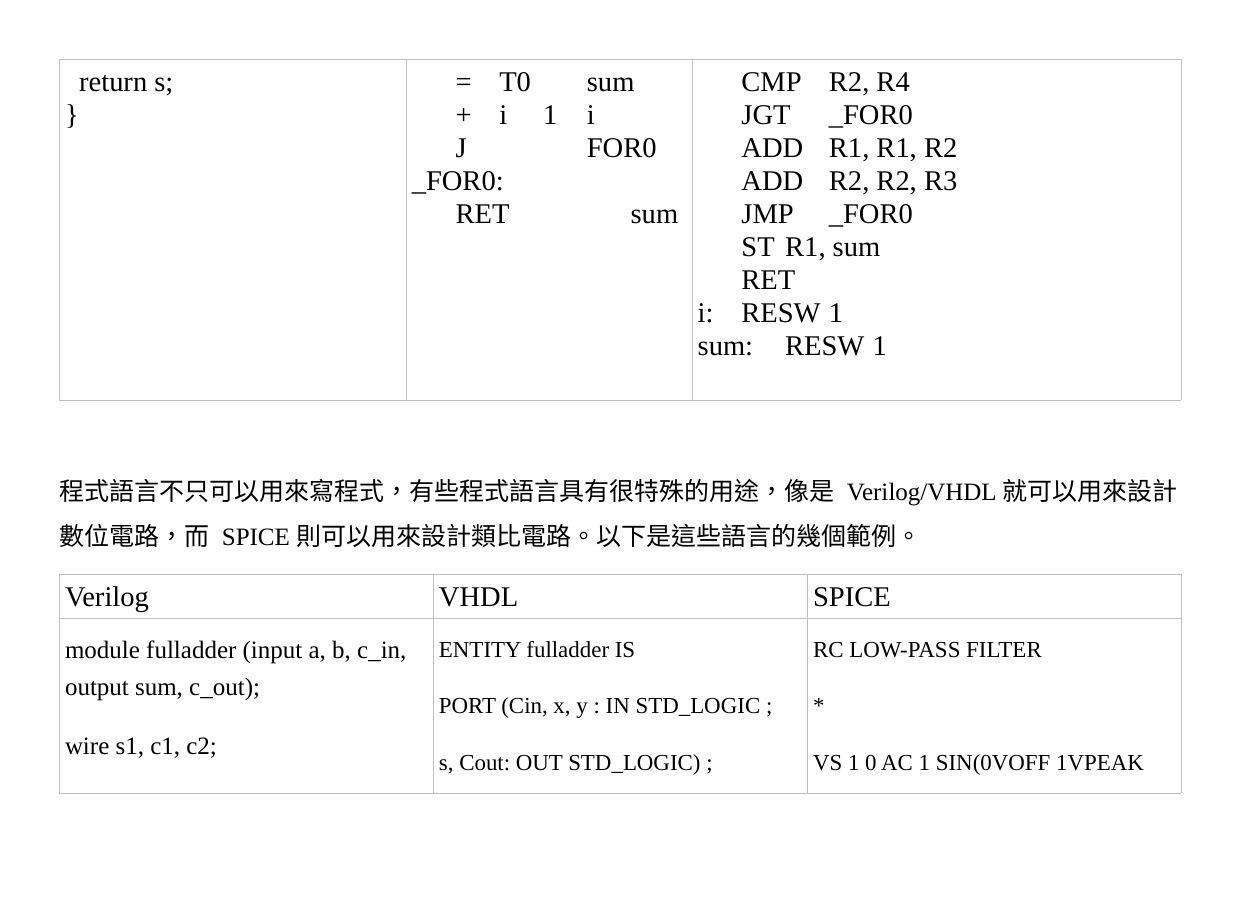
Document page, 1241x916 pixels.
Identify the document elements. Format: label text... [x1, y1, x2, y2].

table_cell = T0 sum + i 1 i J FOR0 _FOR0: RET sum [407, 60, 692, 400]
table_cell CMP R2, R4 JGT _FOR0 ADD R1, R1, R2 ADD R2, R2, R3 JMP _FOR0 ST R1, sum RET i: RESW 1 sum: RESW 1 [693, 60, 1181, 400]
table_cell ENTITY fulladder IS PORT (Cin, x, y : IN STD_LOGIC ; s, Cout: OUT STD_LOGIC) ; [434, 619, 807, 792]
table_cell RC LOW-PASS FILTER * VS 1 0 AC 1 SIN(0VOFF 1VPEAK [808, 619, 1181, 792]
table_cell module fulladder (input a, b, c_in, output sum, c_out); wire s1, c1, c2; [60, 619, 433, 792]
table_header Verilog [60, 575, 433, 618]
table_header VHDL [434, 575, 807, 618]
text 程式語言不只可以用來寫程式，有些程式語言具有很特殊的用途，像是 Verilog/VHDL 就可以用來設計數位電路，而 SPICE 則可以用來設計類比電路。以下是這些語言的幾個範例。 [59, 471, 1181, 553]
table_cell return s; } [60, 60, 406, 400]
table_header SPICE [808, 575, 1181, 618]
